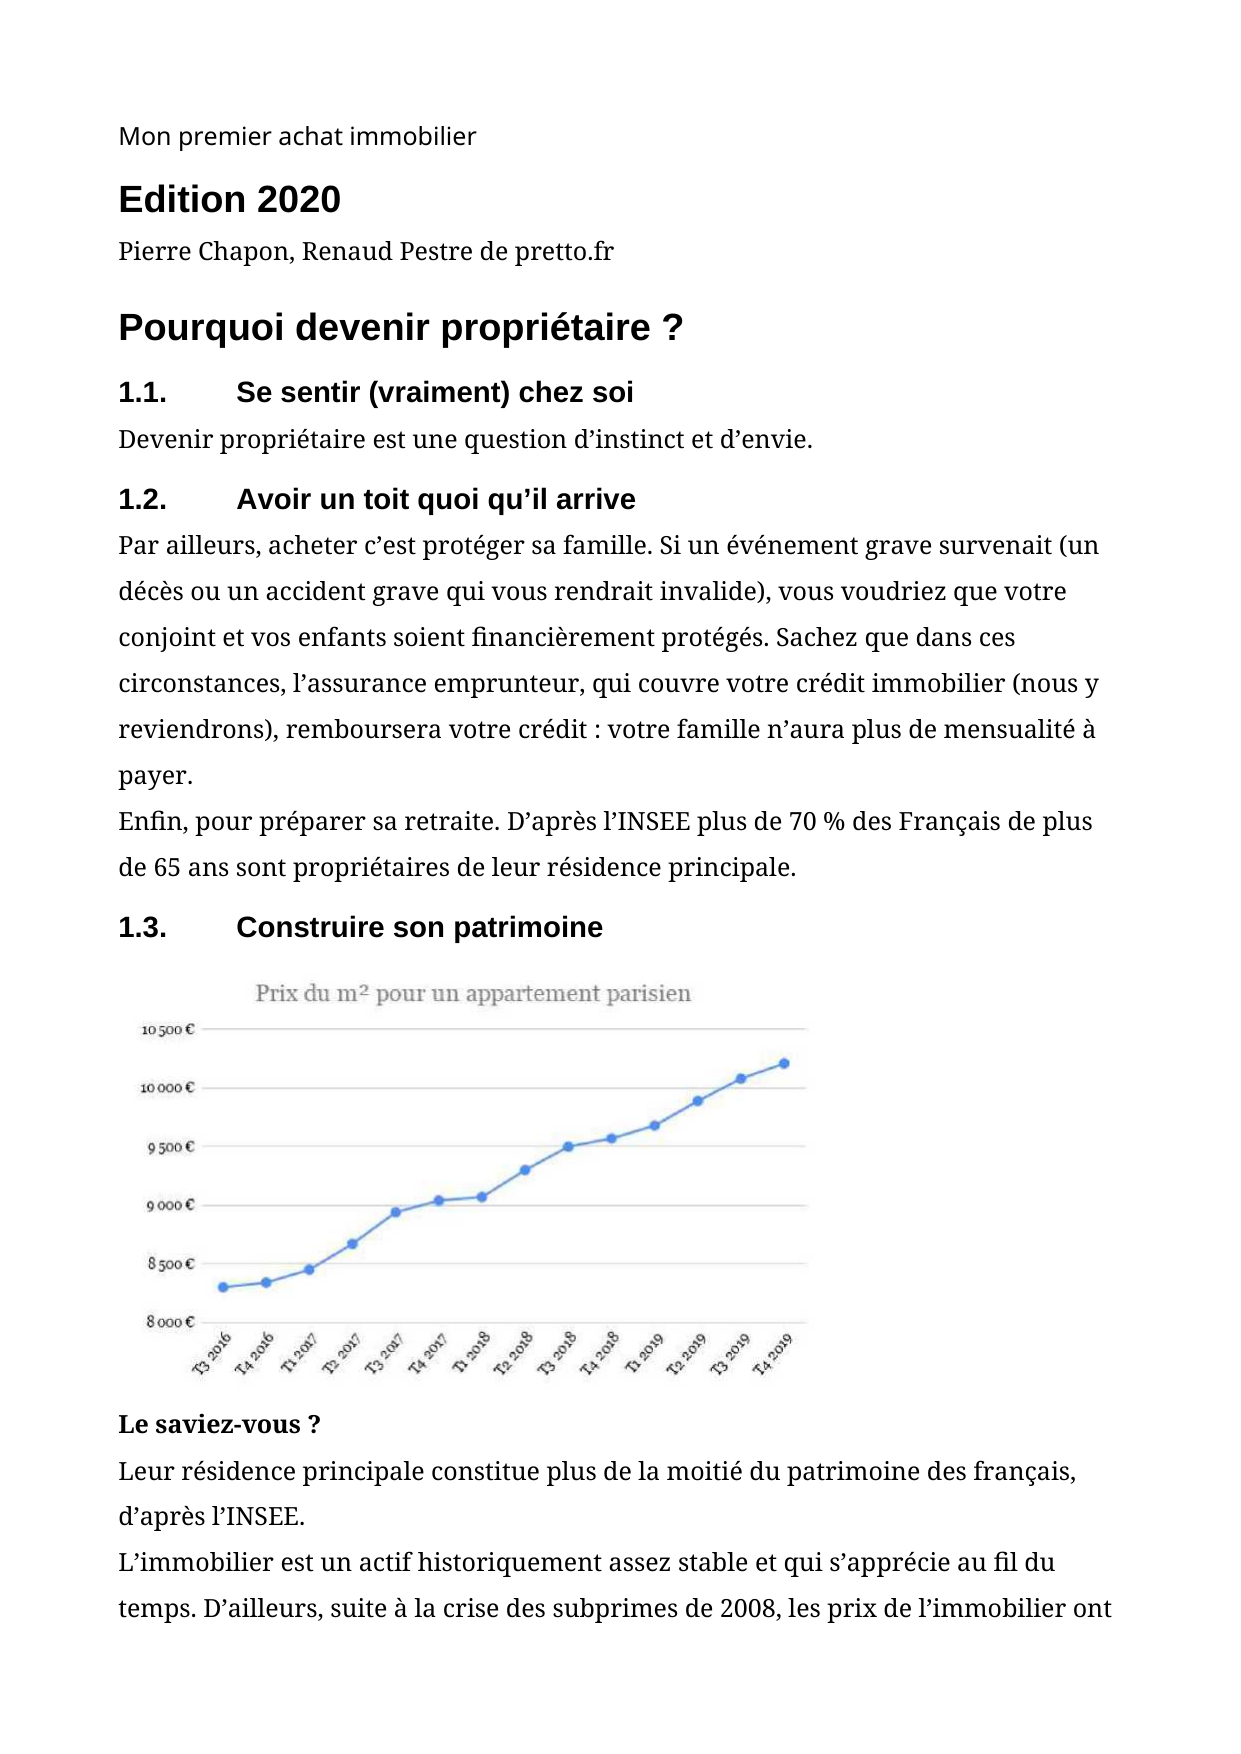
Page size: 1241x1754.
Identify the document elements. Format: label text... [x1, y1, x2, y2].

subtitle Pourquoi devenir propriétaire ? [118, 304, 1122, 348]
picture [118, 956, 828, 1396]
text Pierre Chapon, Renaud Pestre de pretto.fr [118, 233, 1122, 267]
text Mon premier achat immobilier [118, 118, 1122, 152]
text Enfin, pour préparer sa retraite. D’après l’INSEE plus de 70 % des Français de plus de 65 ans sont propriétaires de leur résidence principale. [118, 804, 1122, 884]
text Leur résidence principale constitue plus de la moitié du patrimoine des français, d’après l’INSEE. [118, 1453, 1122, 1533]
subtitle 1.2. Avoir un toit quoi qu’il arrive [118, 482, 1122, 516]
text L’immobilier est un actif historiquement assez stable et qui s’ap­précie au fil du temps. D’ailleurs, suite à la crise des subprimes de 2008, les prix de l’immobilier ont [118, 1545, 1122, 1625]
text Le saviez-vous ? [118, 1407, 1122, 1441]
subtitle 1.1. Se sentir (vraiment) chez soi [118, 375, 1122, 409]
text Devenir propriétaire est une question d’instinct et d’envie. [118, 421, 1122, 455]
text Par ailleurs, acheter c’est protéger sa famille. Si un événement grave survenait (un décès ou un accident grave qui vous rendrait invalide), vous voudriez que votre conjoint et vos enfants soient financièrement protégés. Sachez que dans ces circonstances, l’assurance emprunteur, qui couvre votre crédit immobilier (nous y reviendrons), remboursera votre crédit : votre famille n’aura plus de mensualité à payer. [118, 528, 1122, 792]
subtitle 1.3. Construire son patrimoine [118, 910, 1122, 944]
subtitle Edition 2020 [118, 177, 1122, 221]
